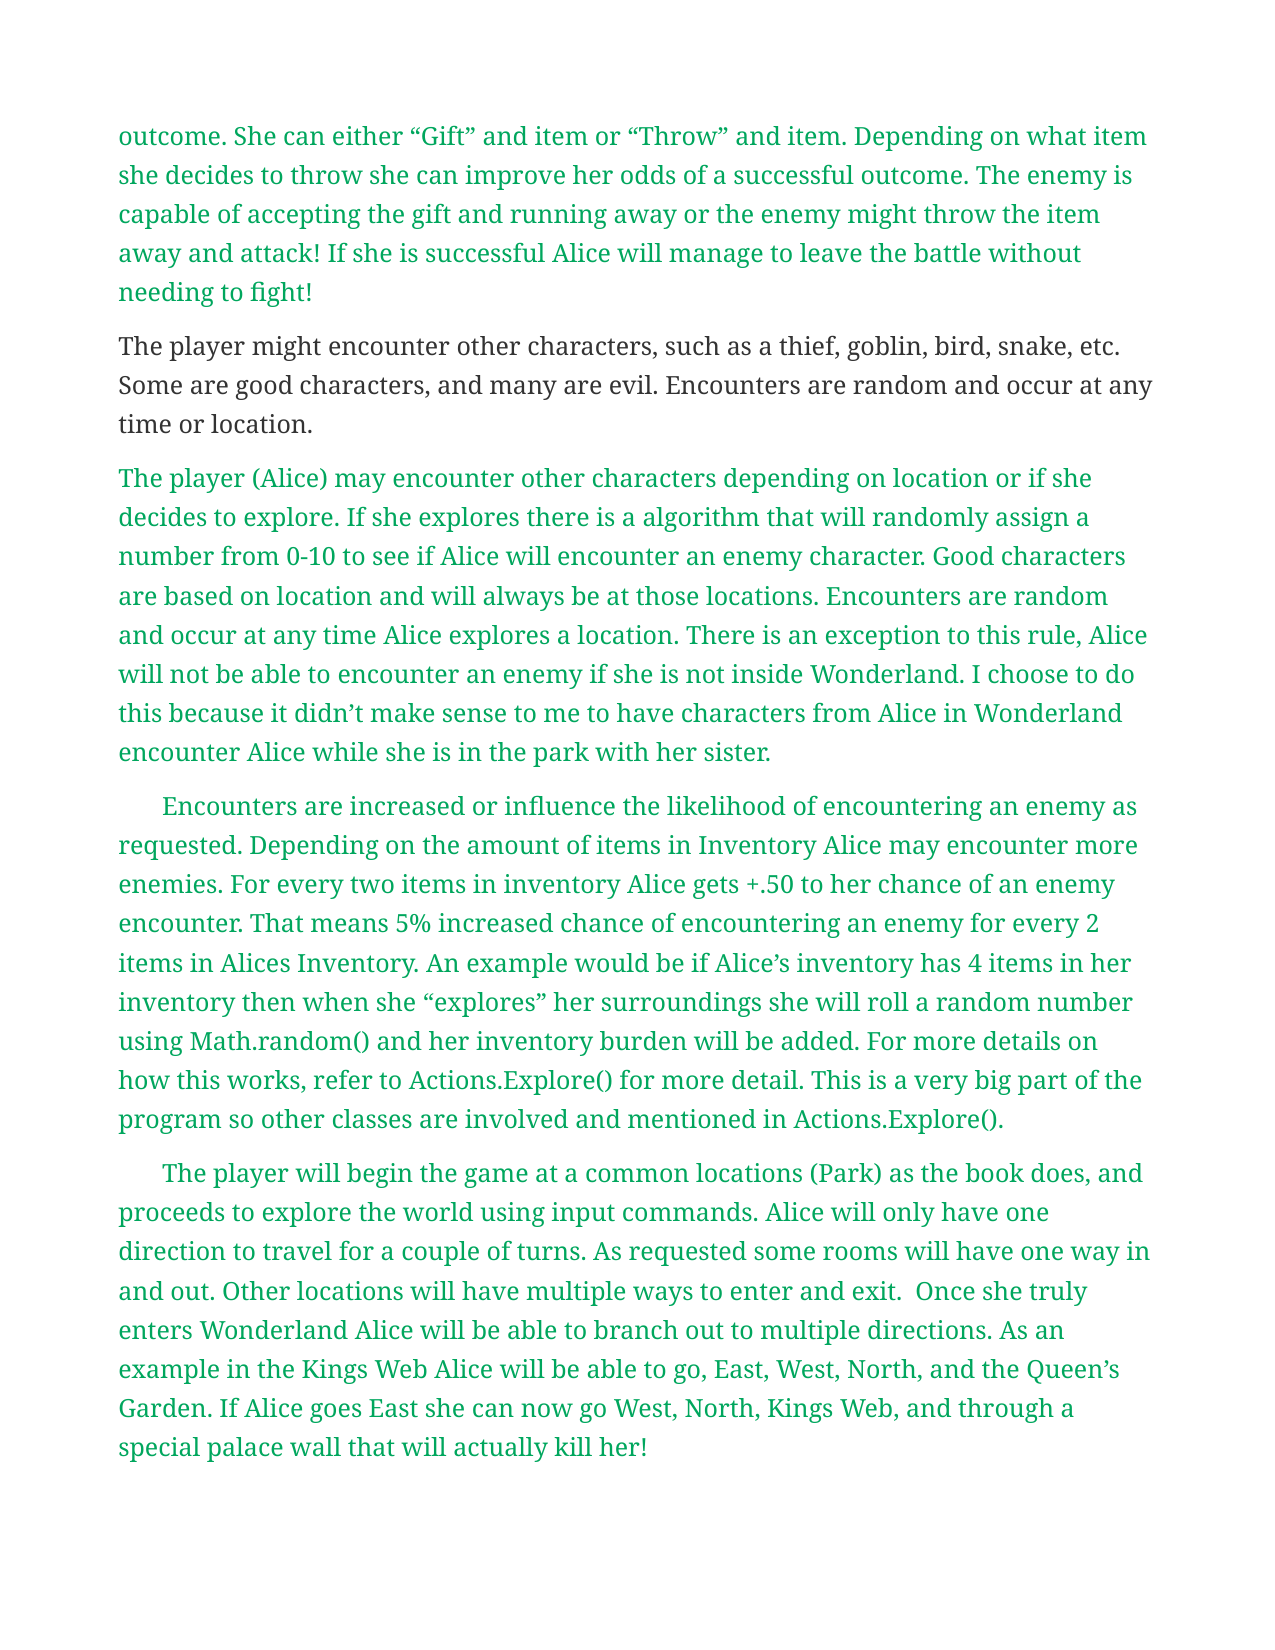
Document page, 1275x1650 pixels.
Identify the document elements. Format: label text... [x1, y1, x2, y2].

text Encounters are increased or influence the likelihood of encountering an enemy as requested. Depending on the amount of items in Inventory Alice may encounter more enemies. For every two items in inventory Alice gets +.50 to her chance of an enemy encounter. That means 5% increased chance of encountering an enemy for every 2 items in Alices Inventory. An example would be if Alice’s inventory has 4 items in her inventory then when she “explores” her surroundings she will roll a random number using Math.random() and her inventory burden will be added. For more details on how this works, refer to Actions.Explore() for more detail. This is a very big part of the program so other classes are involved and mentioned in Actions.Explore(). [118, 788, 1157, 1136]
text The player might encounter other characters, such as a thief, goblin, bird, snake, etc. Some are good characters, and many are evil. Encounters are random and occur at any time or location. [118, 328, 1157, 441]
text The player (Alice) may encounter other characters depending on location or if she decides to explore. If she explores there is a algorithm that will randomly assign a number from 0-10 to see if Alice will encounter an enemy character. Good characters are based on location and will always be at those locations. Encounters are random and occur at any time Alice explores a location. There is an exception to this rule, Alice will not be able to encounter an enemy if she is not inside Wonderland. I choose to do this because it didn’t make sense to me to have characters from Alice in Wonderland encounter Alice while she is in the park with her sister. [118, 461, 1157, 769]
text outcome. She can either “Gift” and item or “Throw” and item. Depending on what item she decides to throw she can improve her odds of a successful outcome. The enemy is capable of accepting the gift and running away or the enemy might throw the item away and attack! If she is successful Alice will manage to leave the battle without needing to fight! [118, 118, 1157, 309]
text The player will begin the game at a common locations (Park) as the book does, and proceeds to explore the world using input commands. Alice will only have one direction to travel for a couple of turns. As requested some rooms will have one way in and out. Other locations will have multiple ways to enter and exit. Once she truly enters Wonderland Alice will be able to branch out to multiple directions. As an example in the Kings Web Alice will be able to go, East, West, North, and the Queen’s Garden. If Alice goes East she can now go West, North, Kings Web, and through a special palace wall that will actually kill her! [118, 1156, 1157, 1464]
